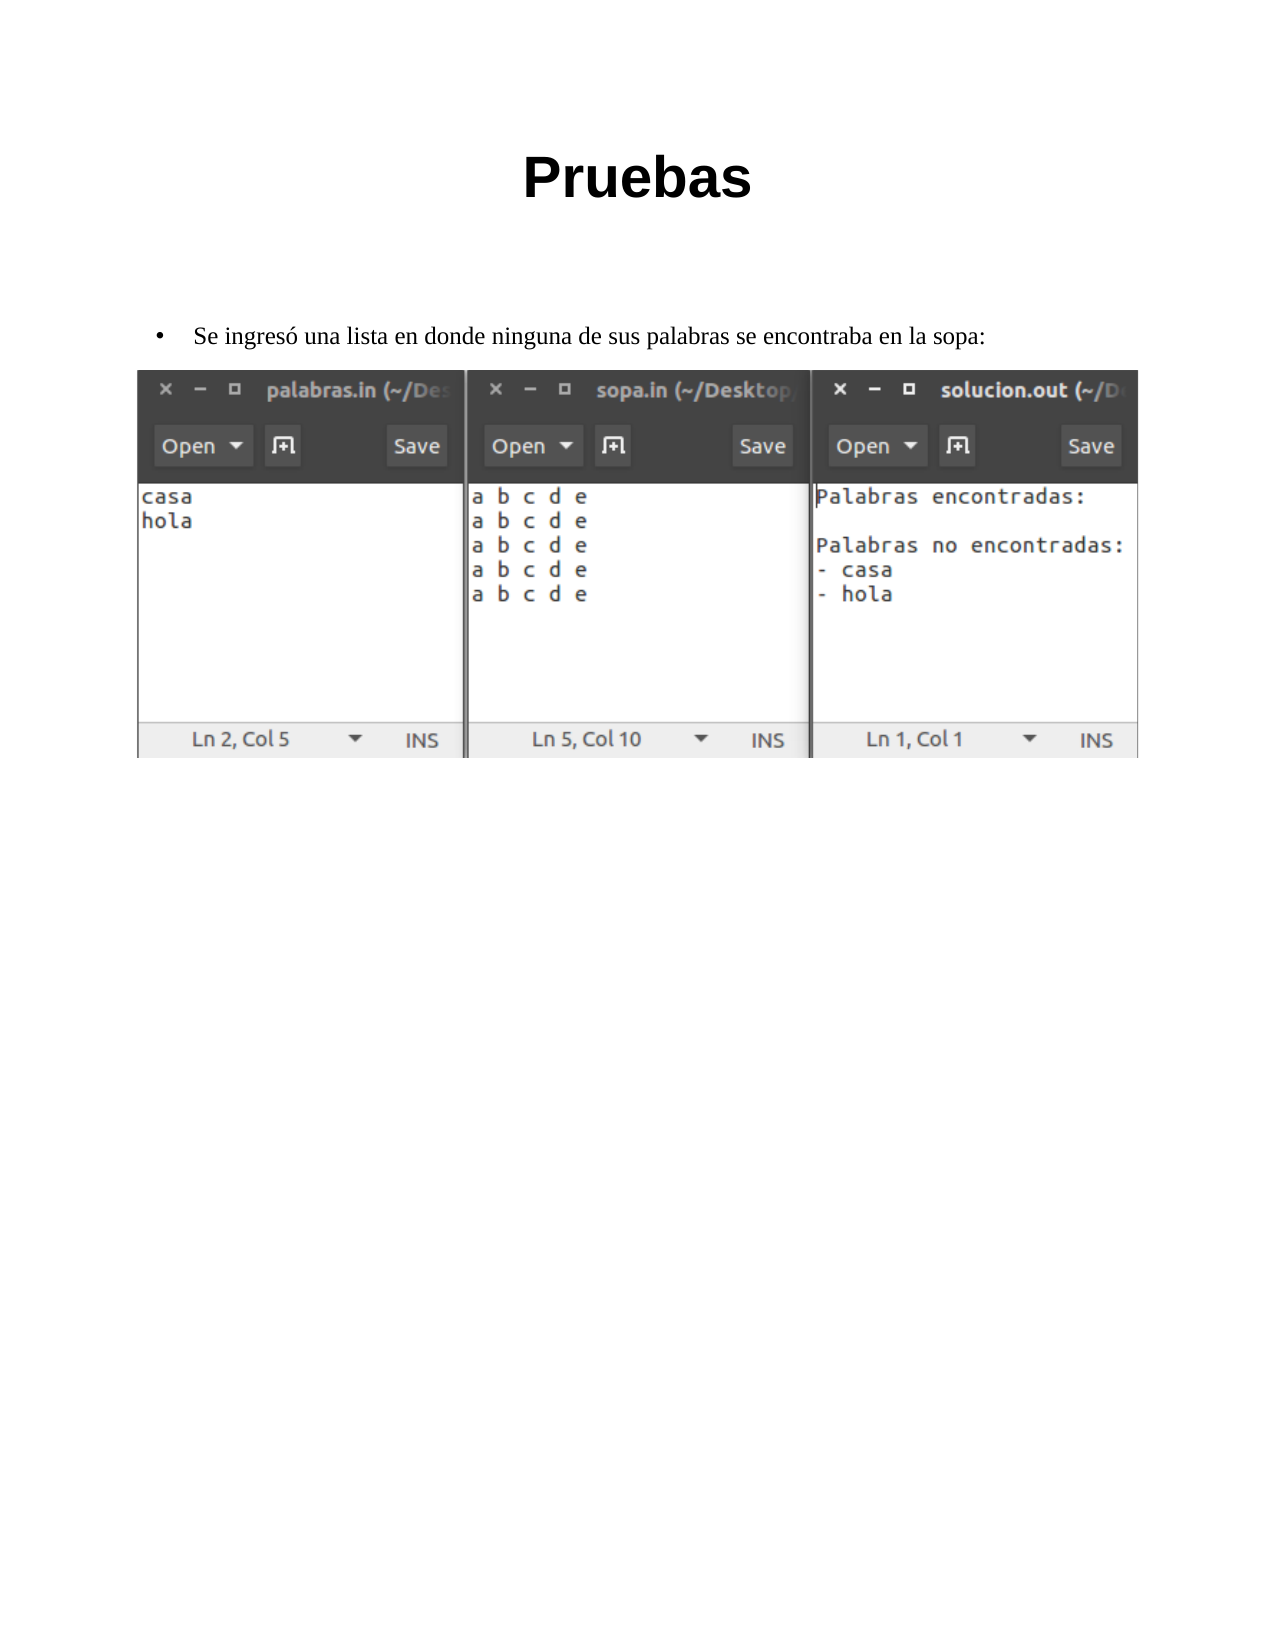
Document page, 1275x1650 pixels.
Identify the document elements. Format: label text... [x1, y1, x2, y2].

list Se ingresó una lista en donde ninguna de sus palabras se encontraba en la sopa: [156, 321, 1157, 349]
title Pruebas [118, 143, 1157, 210]
picture [136, 370, 1139, 758]
